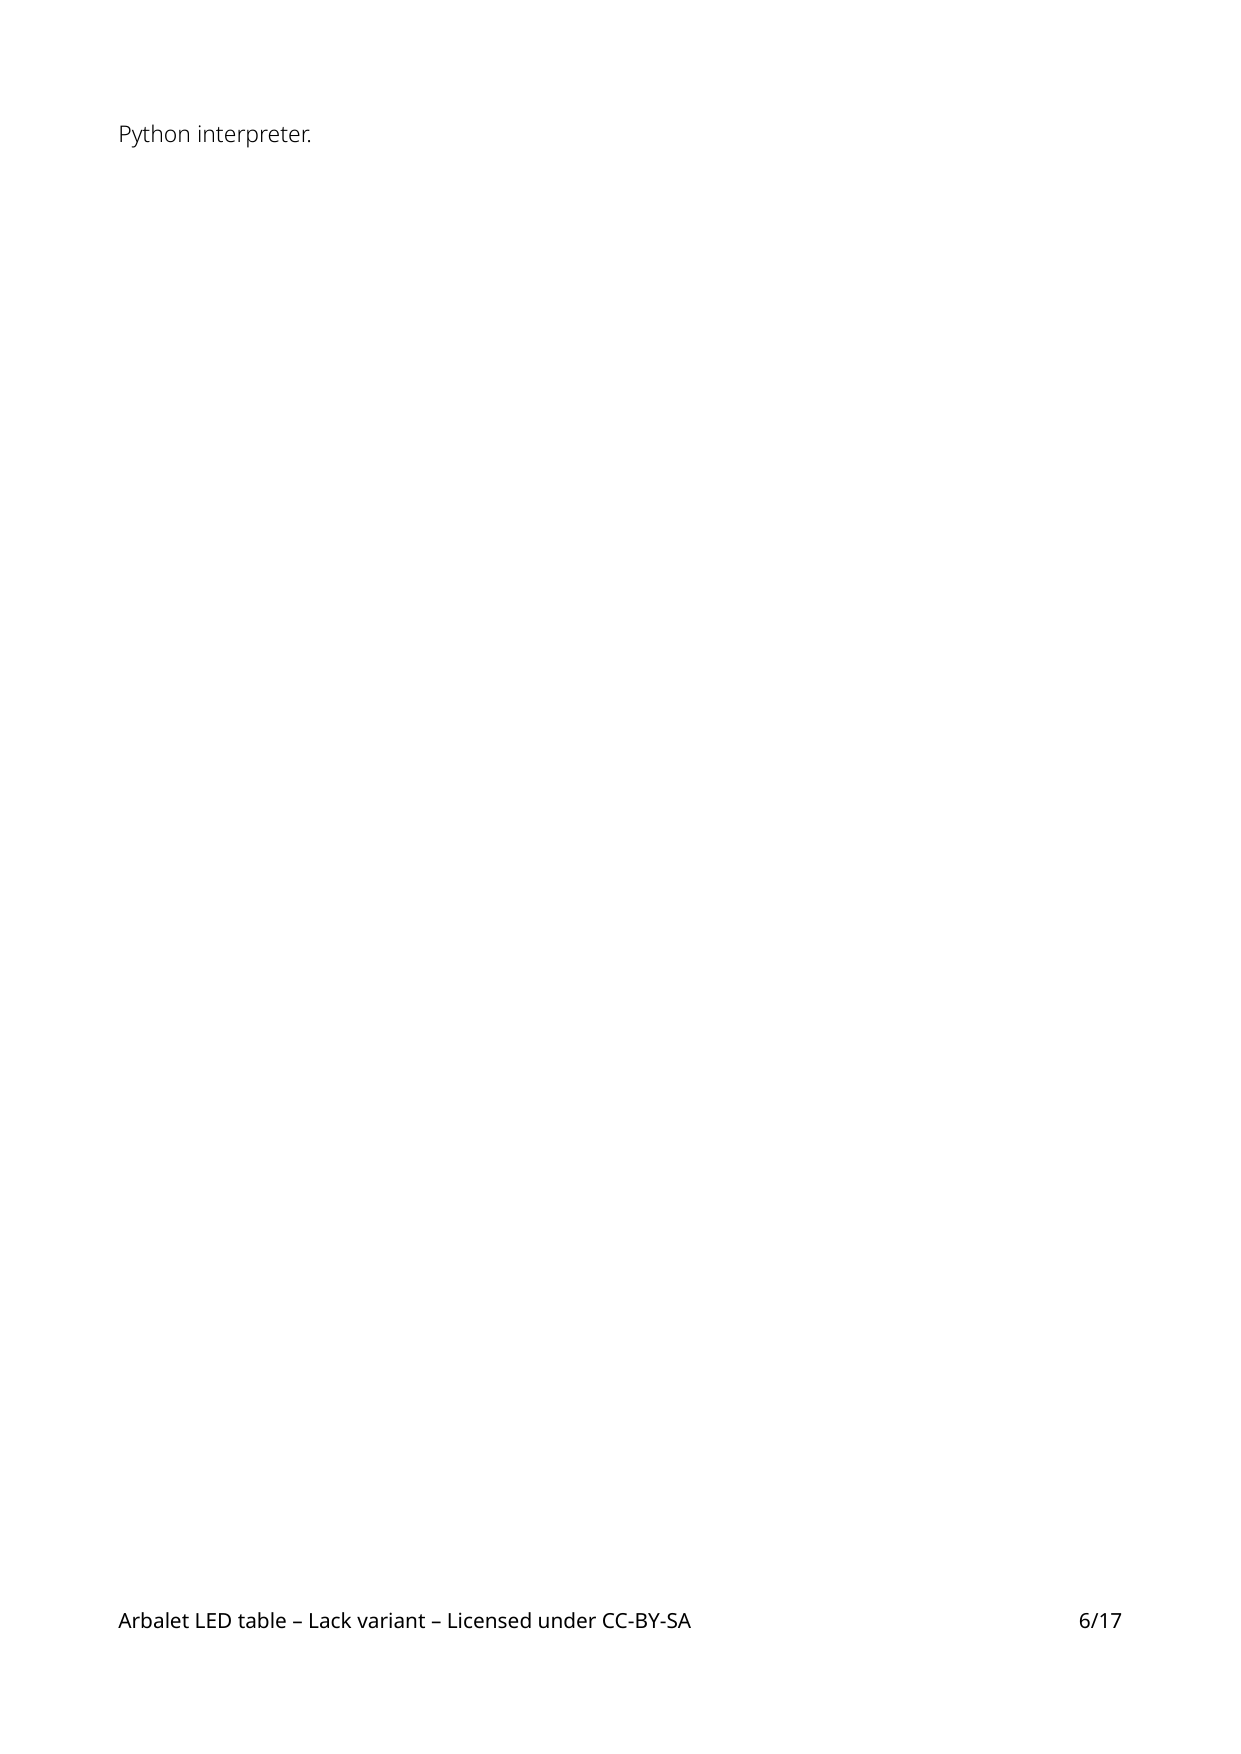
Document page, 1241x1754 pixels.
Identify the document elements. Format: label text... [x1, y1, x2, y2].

text Python interpreter. [118, 118, 1122, 149]
